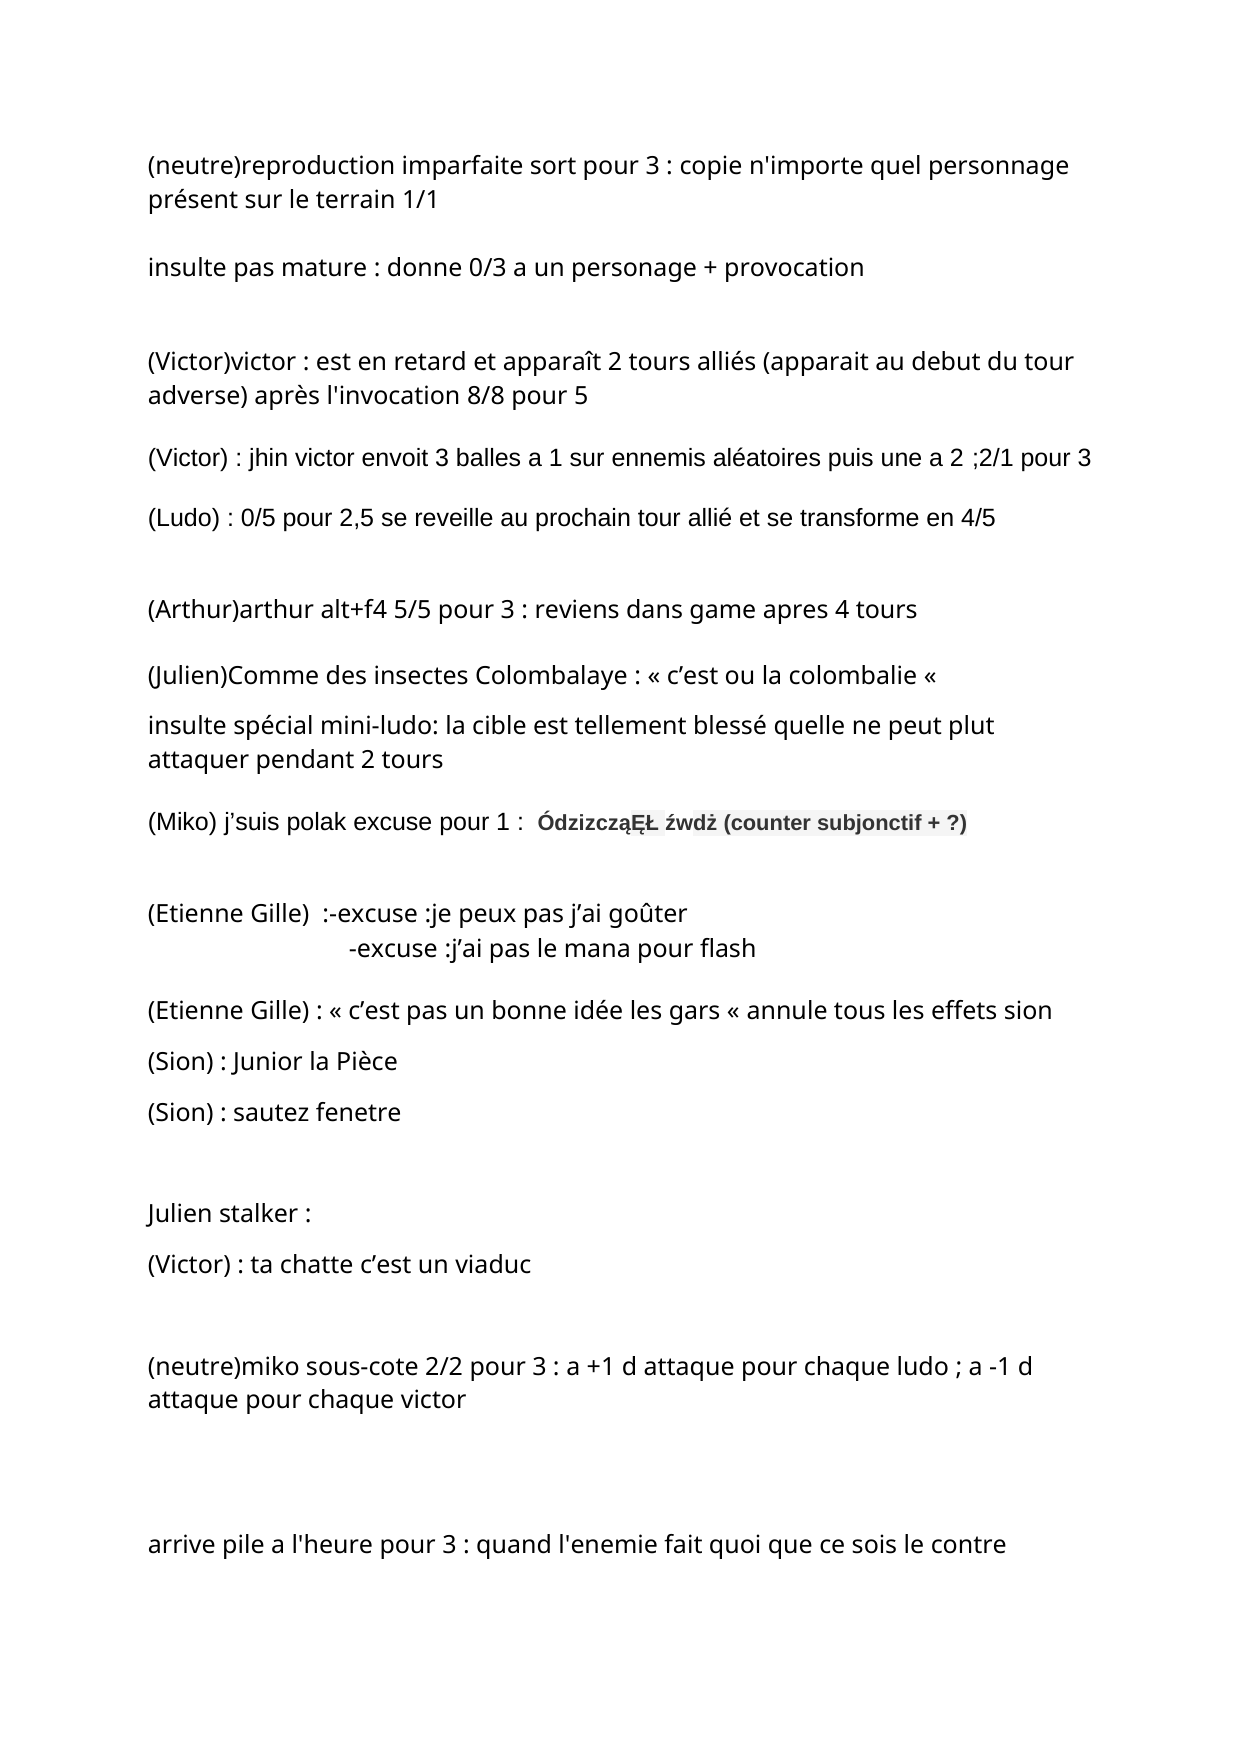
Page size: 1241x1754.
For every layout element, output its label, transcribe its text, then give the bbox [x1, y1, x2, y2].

text insulte pas mature : donne 0/3 a un personage + provocation [148, 250, 1093, 284]
text (Victor) : ta chatte c’est un viaduc [148, 1247, 1093, 1281]
text (Julien)Comme des insectes Colombalaye : « c’est ou la colombalie « [148, 657, 1093, 691]
text arrive pile a l'heure pour 3 : quand l'enemie fait quoi que ce sois le contre [148, 1527, 1093, 1561]
text (Etienne Gille) : « c’est pas un bonne idée les gars « annule tous les effets sion [148, 993, 1093, 1027]
text (Sion) : Junior la Pièce [148, 1044, 1093, 1078]
text insulte spécial mini-ludo: la cible est tellement blessé quelle ne peut plut attaquer pendant 2 tours [148, 708, 1093, 776]
text Julien stalker : [148, 1196, 1093, 1230]
text (Sion) : sautez fenetre [148, 1094, 1093, 1128]
text (Victor)victor : est en retard et apparaît 2 tours alliés (apparait au debut du tour adverse) après l'invocation 8/8 pour 5 [148, 344, 1093, 412]
text (neutre)miko sous-cote 2/2 pour 3 : a +1 d attaque pour chaque ludo ; a -1 d attaque pour chaque victor [148, 1348, 1093, 1416]
text (Miko) j’suis polak excuse pour 1 : ÓdzizcząĘŁ źwdż (counter subjonctif + ?) [148, 807, 1093, 836]
text (neutre)reproduction imparfaite sort pour 3 : copie n'importe quel personnage présent sur le terrain 1/1 [148, 148, 1093, 216]
text -excuse :j’ai pas le mana pour flash [148, 930, 1093, 964]
text (Ludo) : 0/5 pour 2,5 se reveille au prochain tour allié et se transforme en 4/5 [148, 503, 1093, 532]
text (Victor) : jhin victor envoit 3 balles a 1 sur ennemis aléatoires puis une a 2 ;2/1 pour 3 [148, 443, 1093, 472]
text (Etienne Gille) :-excuse :je peux pas j’ai goûter [148, 896, 1093, 930]
text (Arthur)arthur alt+f4 5/5 pour 3 : reviens dans game apres 4 tours [148, 592, 1093, 626]
